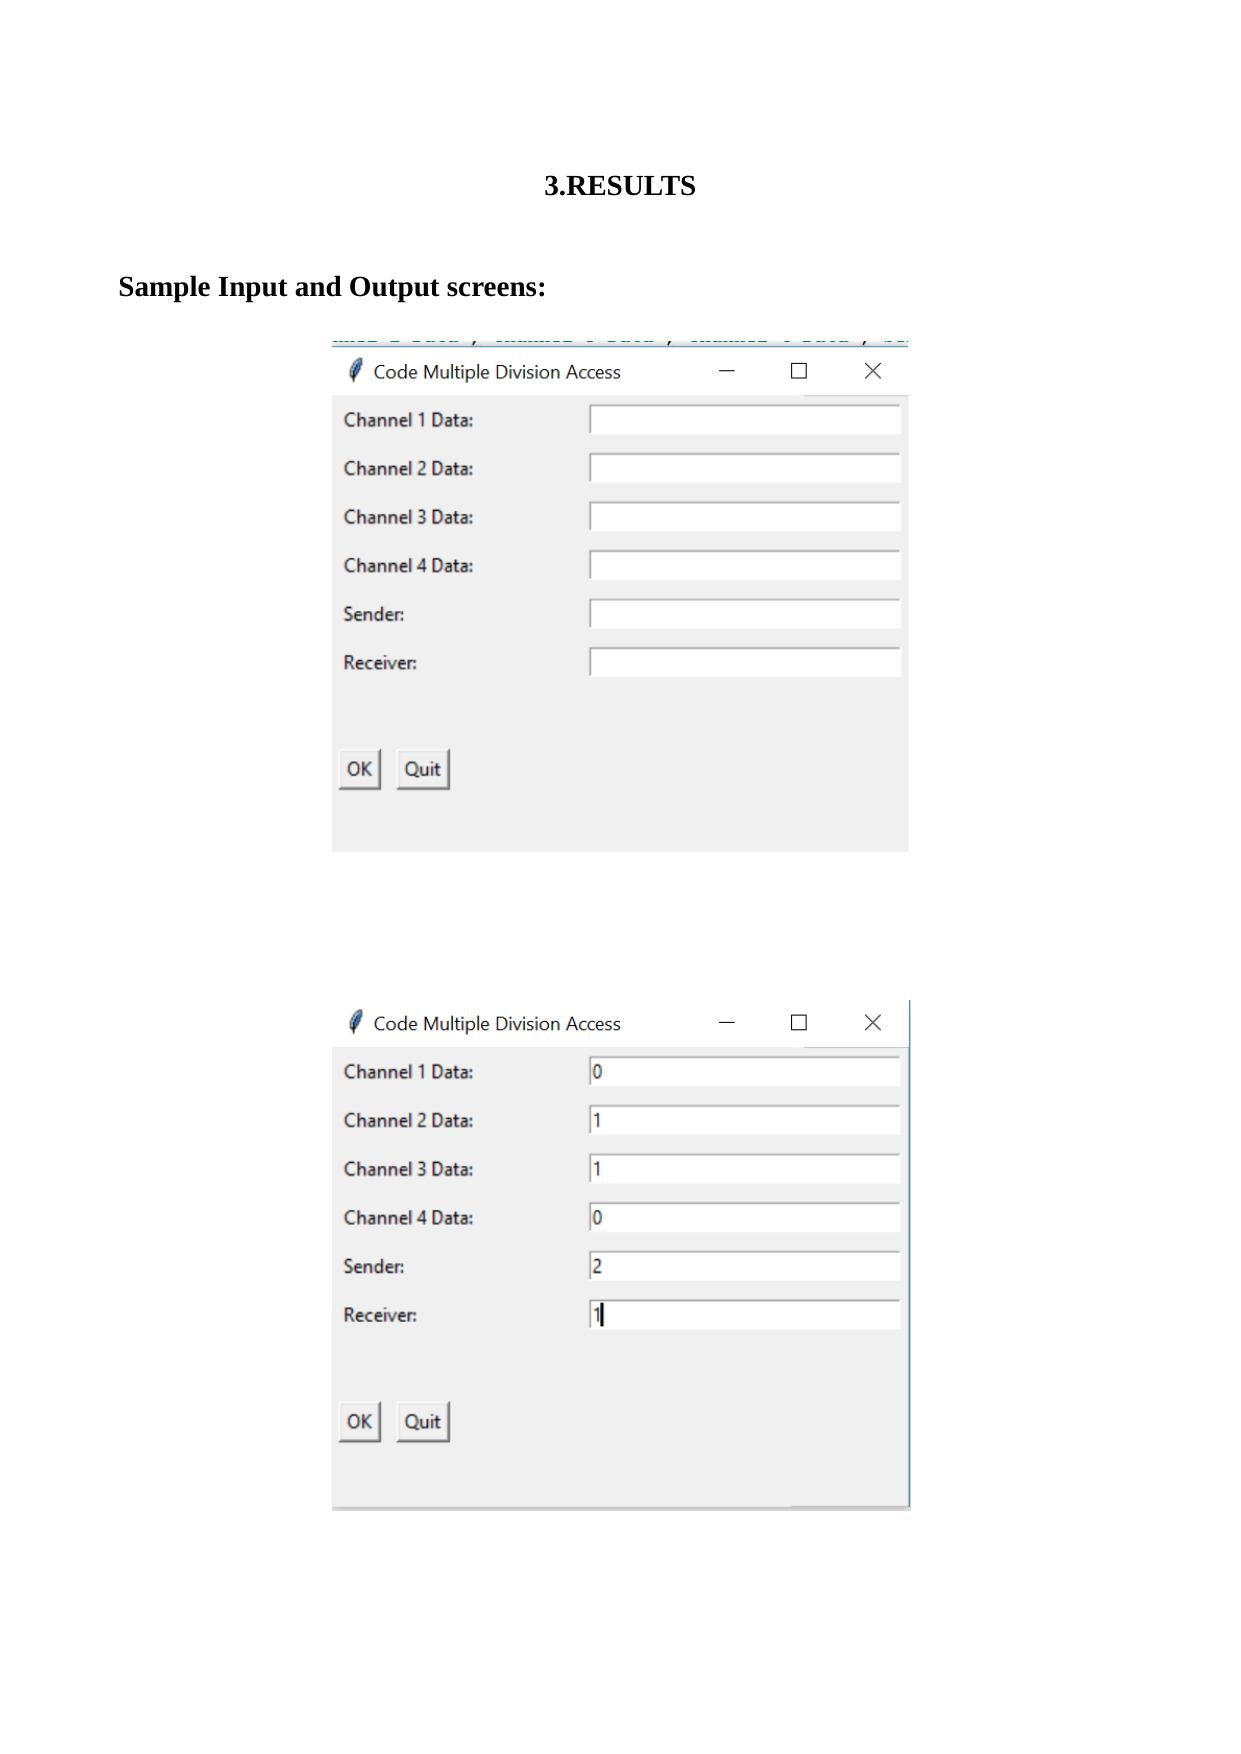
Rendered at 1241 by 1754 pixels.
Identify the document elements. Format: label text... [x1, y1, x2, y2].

text Sample Input and Output screens: [118, 269, 1122, 303]
text 3.RESULTS [118, 168, 1122, 202]
picture [331, 1000, 911, 1511]
picture [332, 341, 909, 852]
